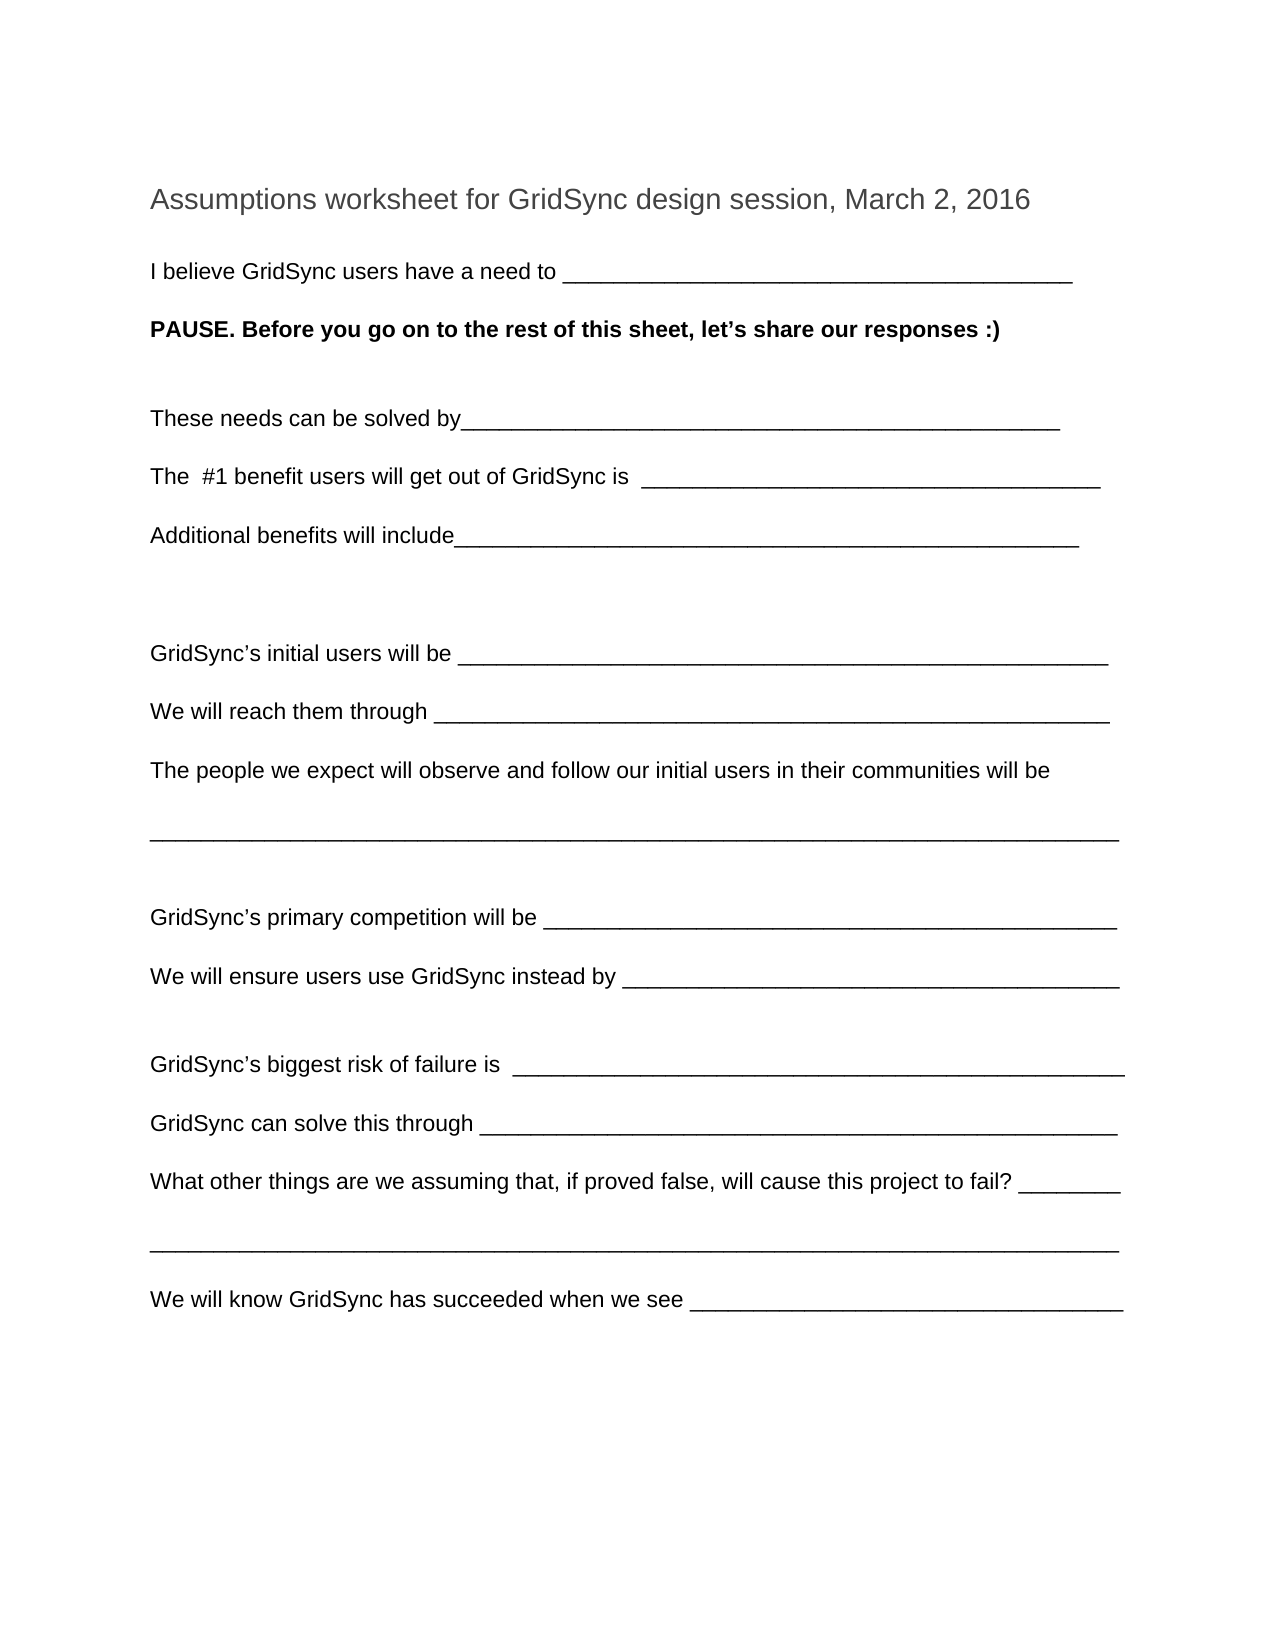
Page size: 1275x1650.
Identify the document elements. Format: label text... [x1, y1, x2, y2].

text I believe GridSync users have a need to ________________________________________ [150, 258, 1125, 284]
text We will reach them through _____________________________________________________ [150, 699, 1125, 725]
text GridSync’s primary competition will be _____________________________________________ [150, 905, 1125, 930]
text Additional benefits will include_________________________________________________ [150, 523, 1125, 548]
text ____________________________________________________________________________ [150, 817, 1125, 842]
subtitle Assumptions worksheet for GridSync design session, March 2, 2016 [150, 183, 1125, 216]
text GridSync’s biggest risk of failure is ________________________________________________ [150, 1052, 1125, 1077]
text These needs can be solved by_______________________________________________ [150, 405, 1125, 431]
text The people we expect will observe and follow our initial users in their communities will be [150, 758, 1125, 783]
text ____________________________________________________________________________ [150, 1228, 1125, 1253]
text We will know GridSync has succeeded when we see __________________________________ [150, 1287, 1125, 1312]
text What other things are we assuming that, if proved false, will cause this project to fail? ________ [150, 1169, 1125, 1195]
text GridSync’s initial users will be ___________________________________________________ [150, 640, 1125, 666]
text PAUSE. Before you go on to the rest of this sheet, let’s share our responses :) [150, 317, 1125, 343]
text We will ensure users use GridSync instead by _______________________________________ [150, 963, 1125, 989]
text The #1 benefit users will get out of GridSync is ____________________________________ [150, 464, 1125, 490]
text GridSync can solve this through __________________________________________________ [150, 1110, 1125, 1136]
